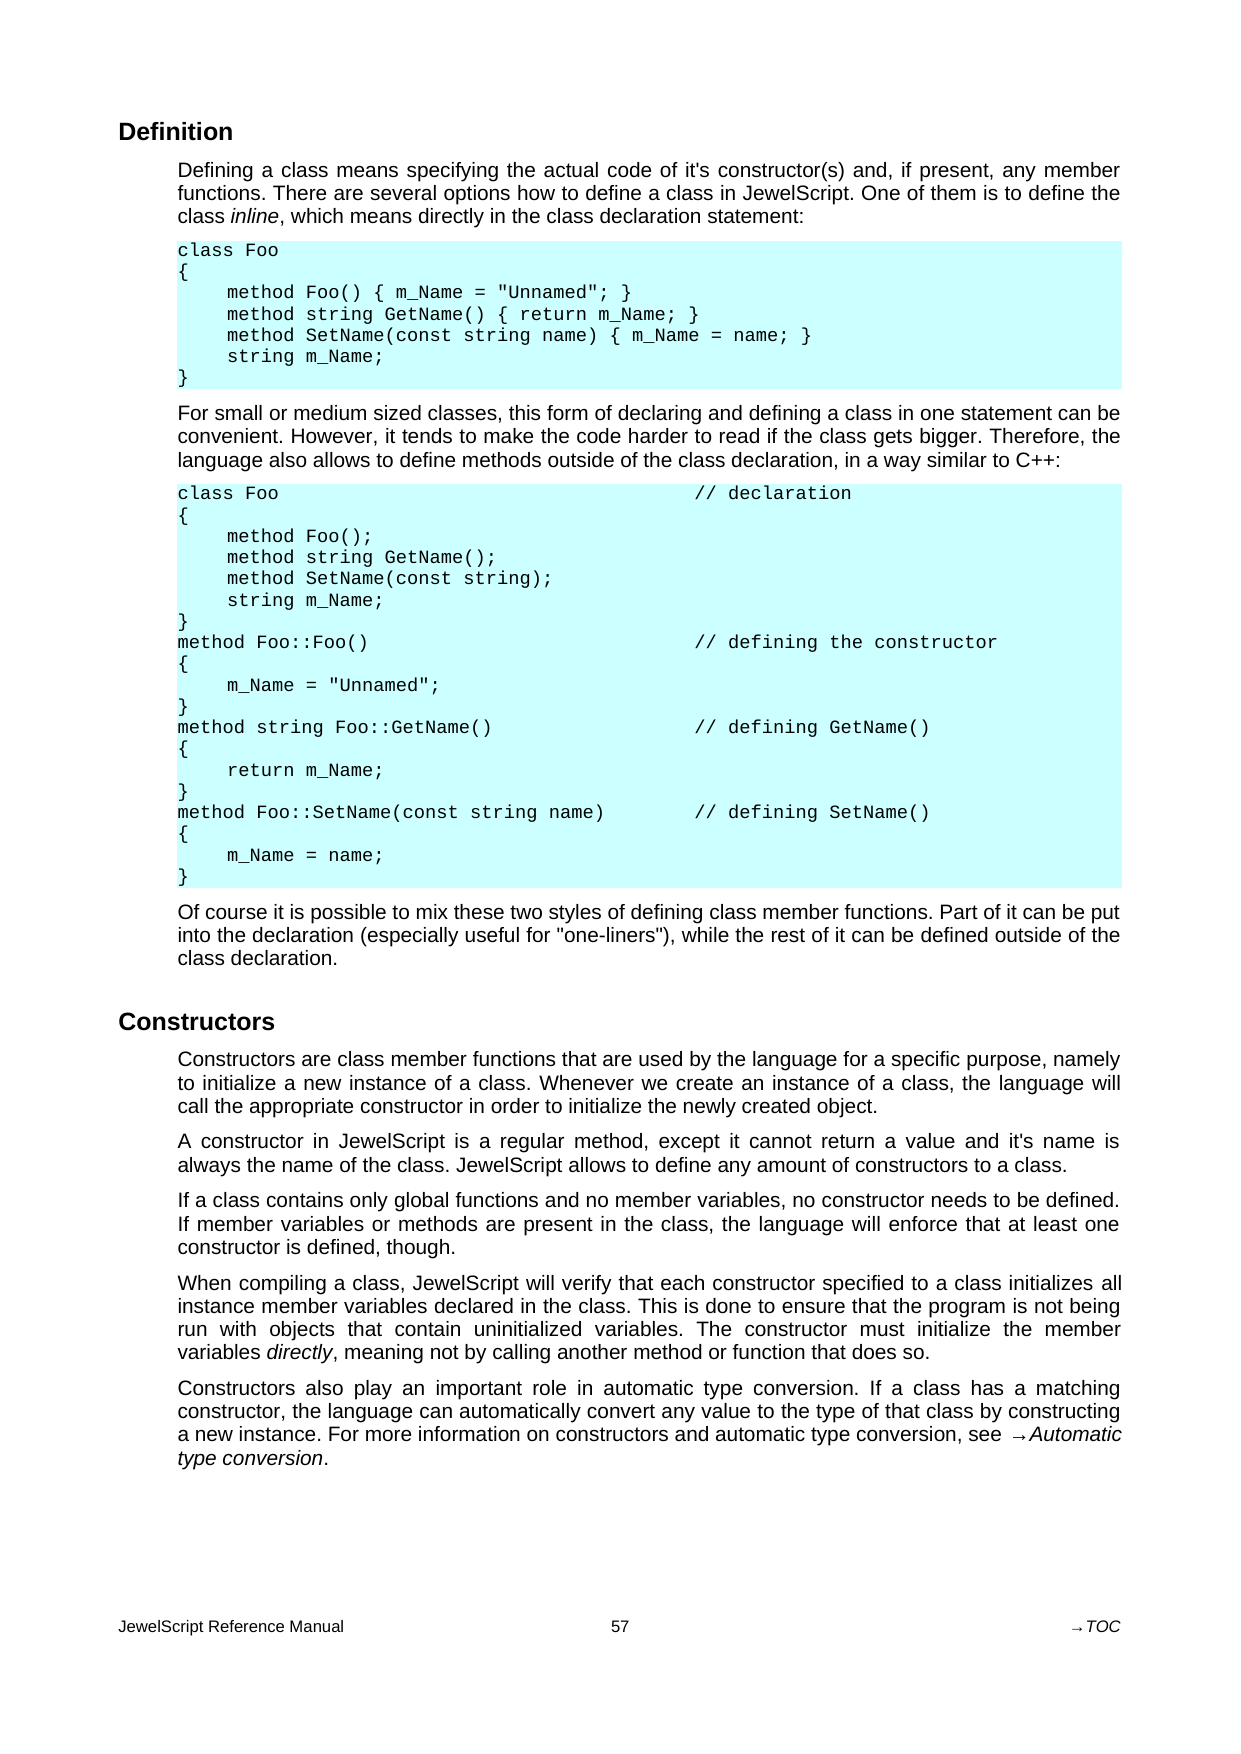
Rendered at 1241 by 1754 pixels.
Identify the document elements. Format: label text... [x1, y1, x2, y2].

text Constructors are class member functions that are used by the language for a specific purpose, namely to initialize a new instance of a class. Whenever we create an instance of a class, the language will call the appropriate constructor in order to initialize the newly created object. [177, 1048, 1122, 1117]
text Defining a class means specifying the actual code of it's constructor(s) and, if present, any member functions. There are several options how to define a class in JewelScript. One of them is to define the class inline, which means directly in the class declaration statement: [177, 158, 1122, 228]
text class Foo // declaration { method Foo(); method string GetName(); method SetName(const string); string m_Name; } method Foo::Foo() // defining the constructor { m_Name = "Unnamed"; } method string Foo::GetName() // defining GetName() { return m_Name; } method Foo::SetName(const string name) // defining SetName() { m_Name = name; } [177, 484, 1122, 888]
text class Foo { method Foo() { m_Name = "Unnamed"; } method string GetName() { return m_Name; } method SetName(const string name) { m_Name = name; } string m_Name; } [177, 241, 1122, 389]
subtitle Constructors [118, 1007, 1122, 1035]
subtitle Definition [118, 118, 1122, 146]
text Constructors also play an important role in automatic type conversion. If a class has a matching constructor, the language can automatically convert any value to the type of that class by constructing a new instance. For more information on constructors and automatic type conversion, see →Automatic type conversion. [177, 1377, 1122, 1469]
text A constructor in JewelScript is a regular method, except it cannot return a value and it's name is always the name of the class. JewelScript allows to define any amount of constructors to a class. [177, 1130, 1122, 1176]
text Of course it is possible to mix these two styles of defining class member functions. Part of it can be put into the declaration (especially useful for "one-liners"), while the rest of it can be defined outside of the class declaration. [177, 900, 1122, 970]
text For small or medium sized classes, this form of declaring and defining a class in one statement can be convenient. However, it tends to make the code harder to read if the class gets bigger. Therefore, the language also allows to define methods outside of the class declaration, in a way similar to C++: [177, 402, 1122, 472]
text If a class contains only global functions and no member variables, no constructor needs to be defined. If member variables or methods are present in the class, the language will enforce that at least one constructor is defined, though. [177, 1189, 1122, 1259]
text When compiling a class, JewelScript will verify that each constructor specified to a class initializes all instance member variables declared in the class. This is done to ensure that the program is not being run with objects that contain uninitialized variables. The constructor must initialize the member variables directly, meaning not by calling another method or function that does so. [177, 1271, 1122, 1364]
